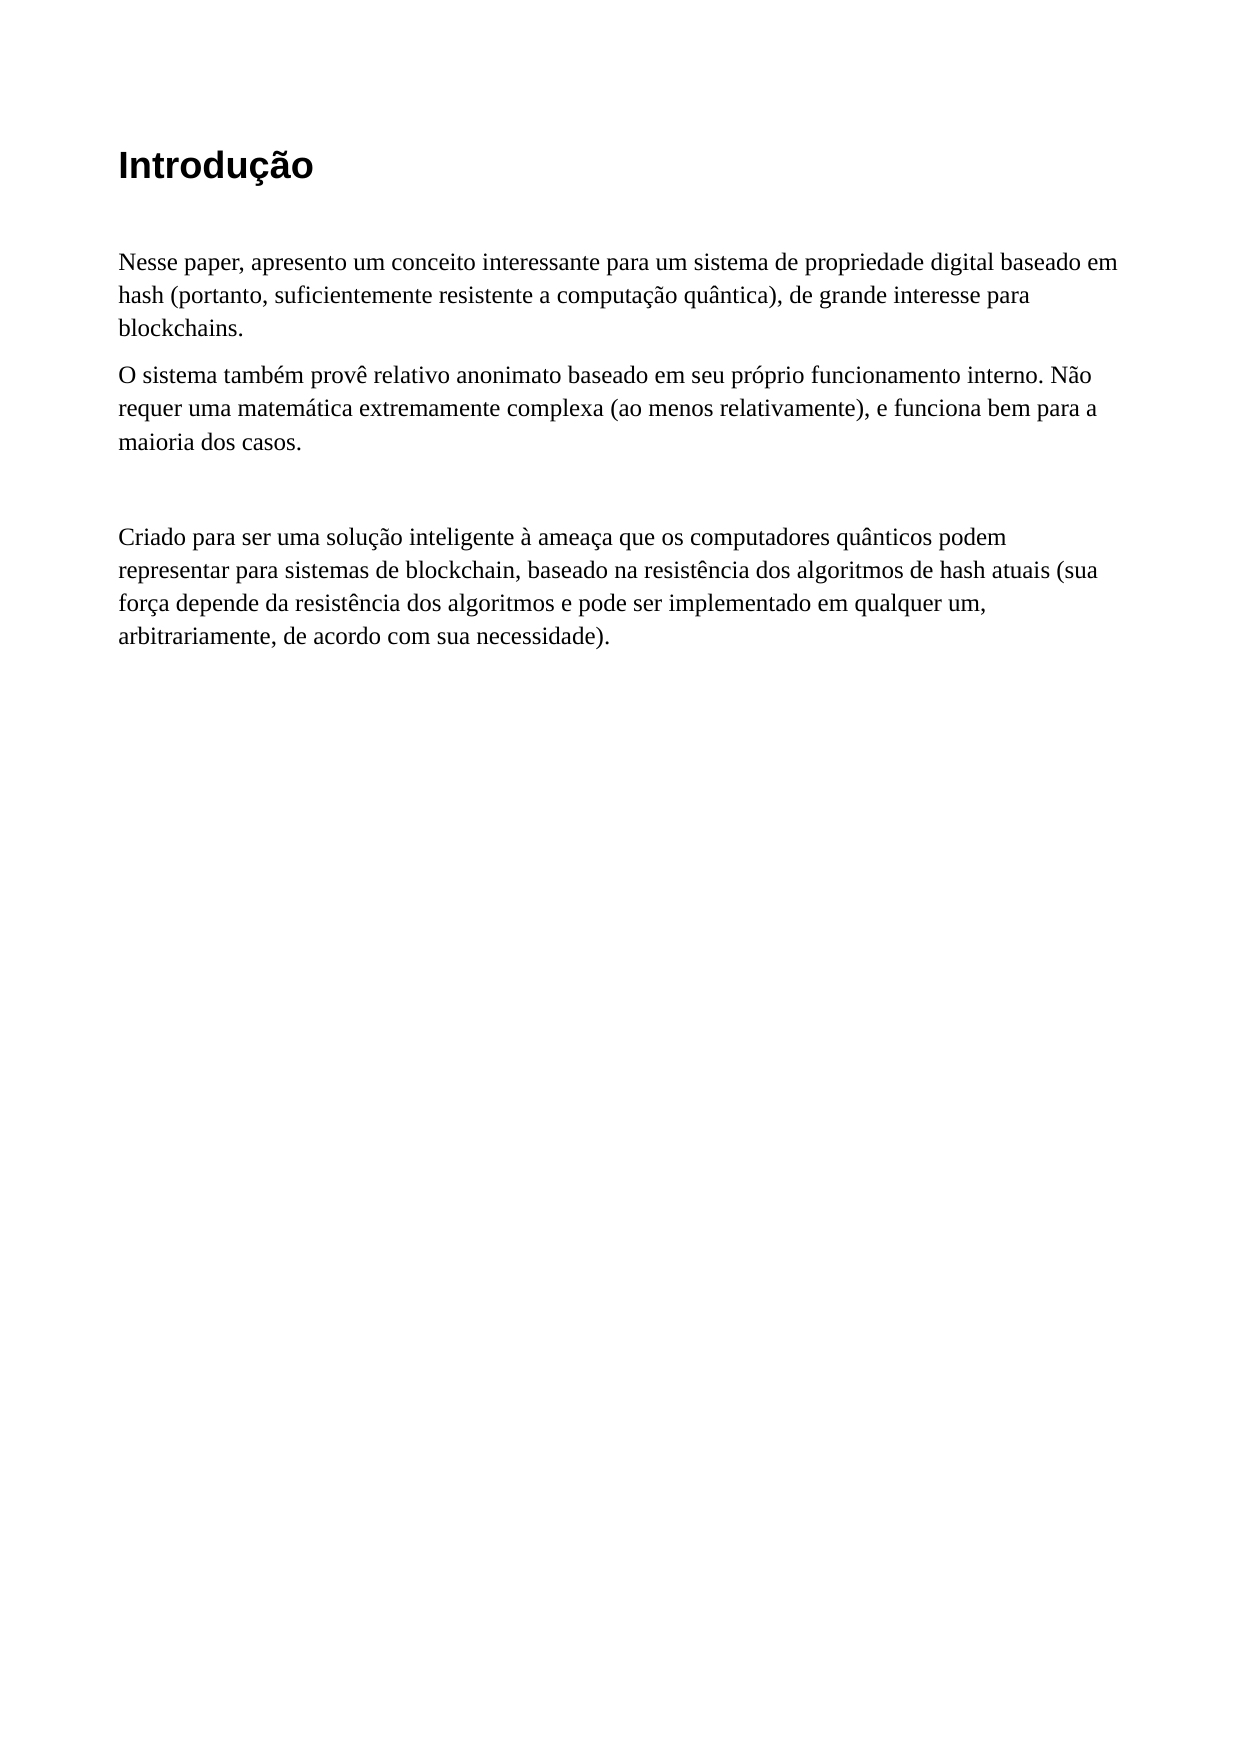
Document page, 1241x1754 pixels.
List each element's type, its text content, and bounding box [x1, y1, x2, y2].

text Nesse paper, apresento um conceito interessante para um sistema de propriedade digital baseado em hash (portanto, suficientemente resistente a computação quântica), de grande interesse para blockchains. [118, 247, 1122, 342]
text Criado para ser uma solução inteligente à ameaça que os computadores quânticos podem representar para sistemas de blockchain, baseado na resistência dos algoritmos de hash atuais (sua força depende da resistência dos algoritmos e pode ser implementado em qualquer um, arbitrariamente, de acordo com sua necessidade). [118, 522, 1122, 649]
subtitle Introdução [118, 143, 1122, 187]
text O sistema também provê relativo anonimato baseado em seu próprio funcionamento interno. Não requer uma matemática extremamente complexa (ao menos relativamente), e funciona bem para a maioria dos casos. [118, 361, 1122, 455]
